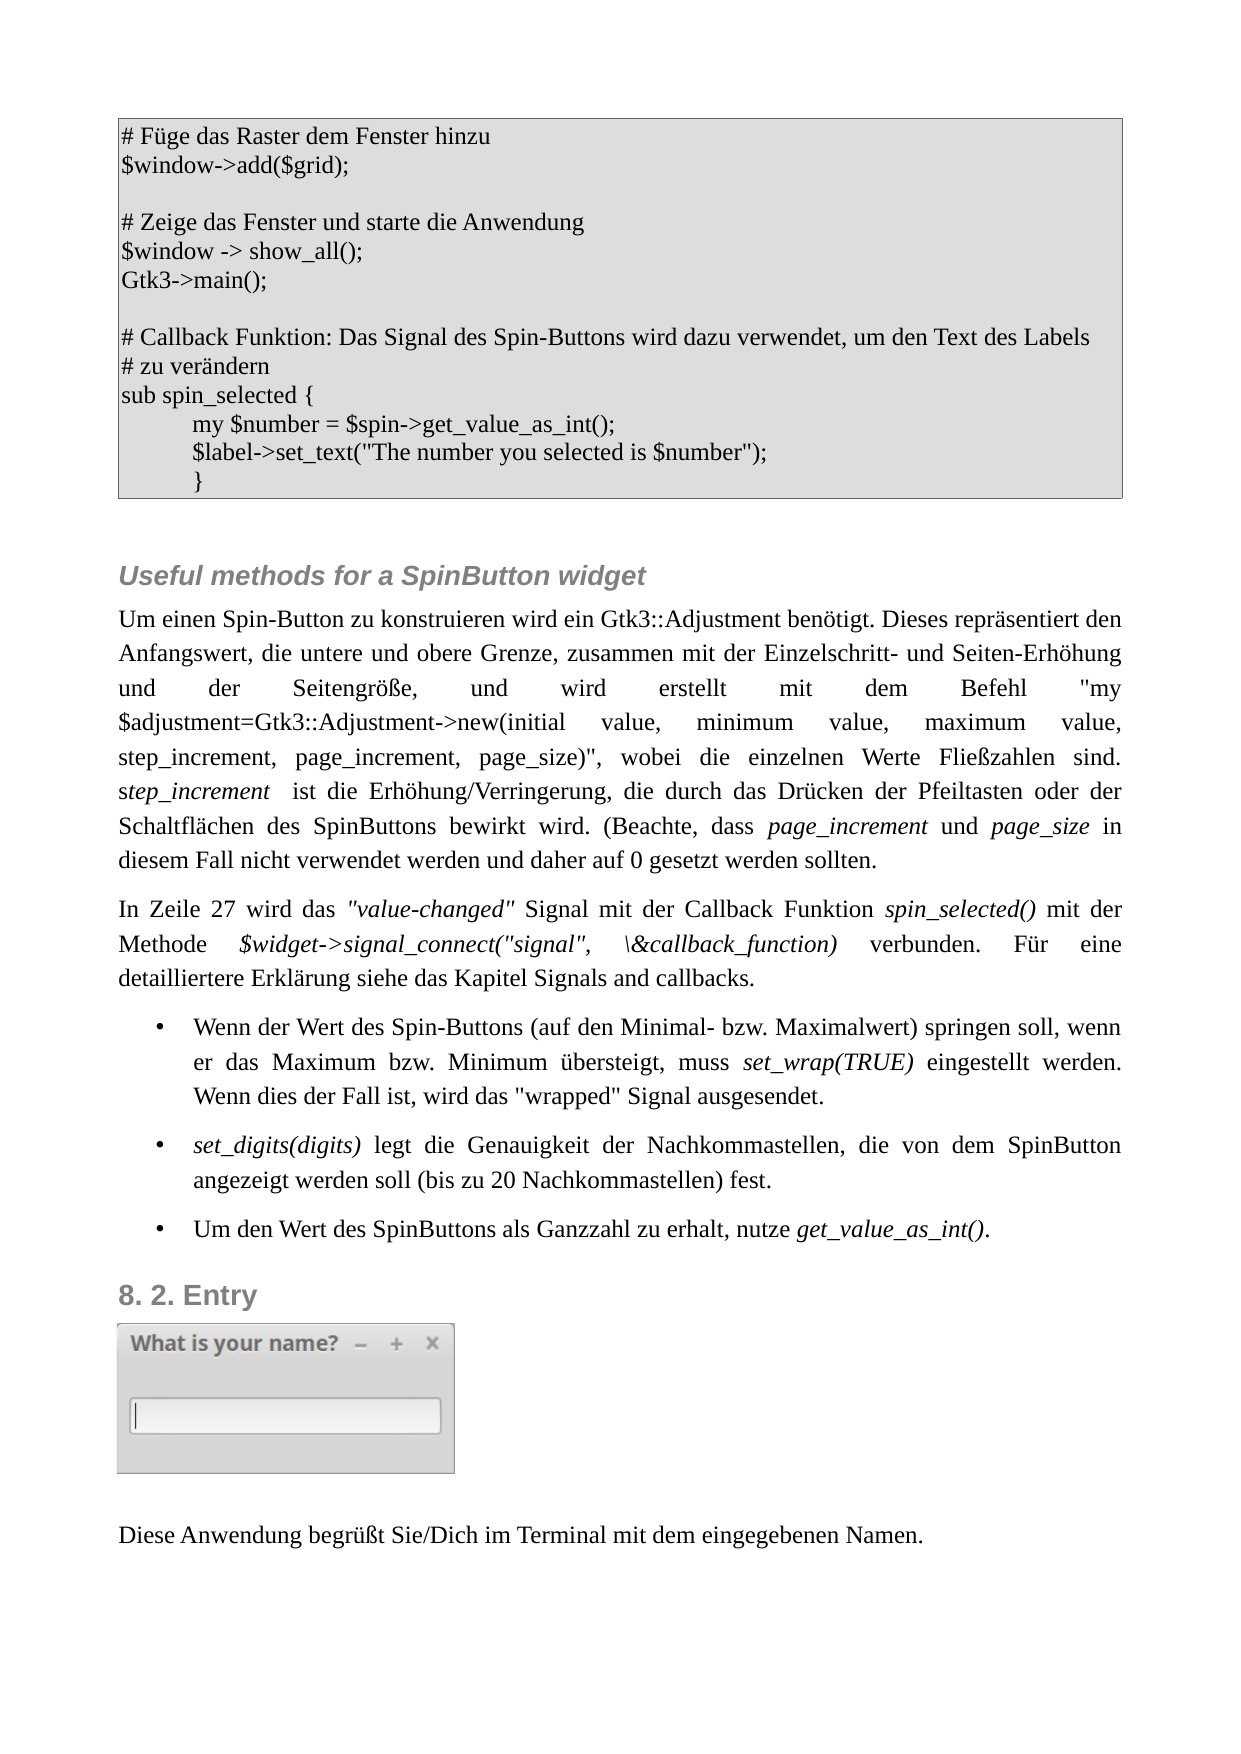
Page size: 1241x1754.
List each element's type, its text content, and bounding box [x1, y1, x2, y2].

text Um einen Spin-Button zu konstruieren wird ein Gtk3::Adjustment benötigt. Dieses repräsentiert den Anfangswert, die untere und obere Grenze, zusammen mit der Einzelschritt- und Seiten-Erhöhung und der Seitengröße, und wird erstellt mit dem Befehl "my $adjustment=Gtk3::Adjustment‑>new(initial value, minimum value, maximum value, step_increment, page_increment, page_size)", wobei die einzelnen Werte Fließzahlen sind. step_increment ist die Erhöhung/Verringerung, die durch das Drücken der Pfeiltasten oder der Schaltflächen des SpinButtons bewirkt wird. (Beachte, dass page_increment und page_size in diesem Fall nicht verwendet werden und daher auf 0 gesetzt werden sollten. [118, 604, 1122, 874]
text my $number = $spin->get_value_as_int(); [119, 406, 1122, 434]
list set_digits(digits) legt die Genauigkeit der Nachkommastellen, die von dem SpinButton angezeigt werden soll (bis zu 20 Nachkommastellen) fest. [156, 1130, 1122, 1193]
text # Callback Funktion: Das Signal des Spin-Buttons wird dazu verwendet, um den Text des Labels [119, 319, 1122, 348]
text # Füge das Raster dem Fenster hinzu [119, 119, 1122, 147]
text } [119, 463, 1122, 498]
subtitle Useful methods for a SpinButton widget [118, 559, 1122, 591]
text sub spin_selected { [119, 377, 1122, 406]
text In Zeile 27 wird das "value-changed" Signal mit der Callback Funktion spin_selected() mit der Methode $widget->signal_connect("signal", \&callback_function) verbunden. Für eine detailliertere Erklärung siehe das Kapitel Signals and callbacks. [118, 894, 1122, 992]
picture [116, 1323, 455, 1474]
text # zu verändern [119, 348, 1122, 377]
list Wenn der Wert des Spin-Buttons (auf den Minimal- bzw. Maximalwert) springen soll, wenn er das Maximum bzw. Minimum übersteigt, muss set_wrap(TRUE) eingestellt werden. Wenn dies der Fall ist, wird das "wrapped" Signal ausgesendet. [156, 1012, 1122, 1110]
subtitle 8. 2. Entry [118, 1277, 1122, 1311]
text $window -> show_all(); [119, 233, 1122, 262]
text $label->set_text("The number you selected is $number"); [119, 434, 1122, 463]
text Diese Anwendung begrüßt Sie/Dich im Terminal mit dem eingegebenen Namen. [118, 1520, 1122, 1548]
text Gtk3->main(); [119, 262, 1122, 291]
text $window->add($grid); [119, 147, 1122, 176]
list Um den Wert des SpinButtons als Ganzzahl zu erhalt, nutze get_value_as_int(). [156, 1214, 1122, 1243]
text # Zeige das Fenster und starte die Anwendung [119, 204, 1122, 233]
